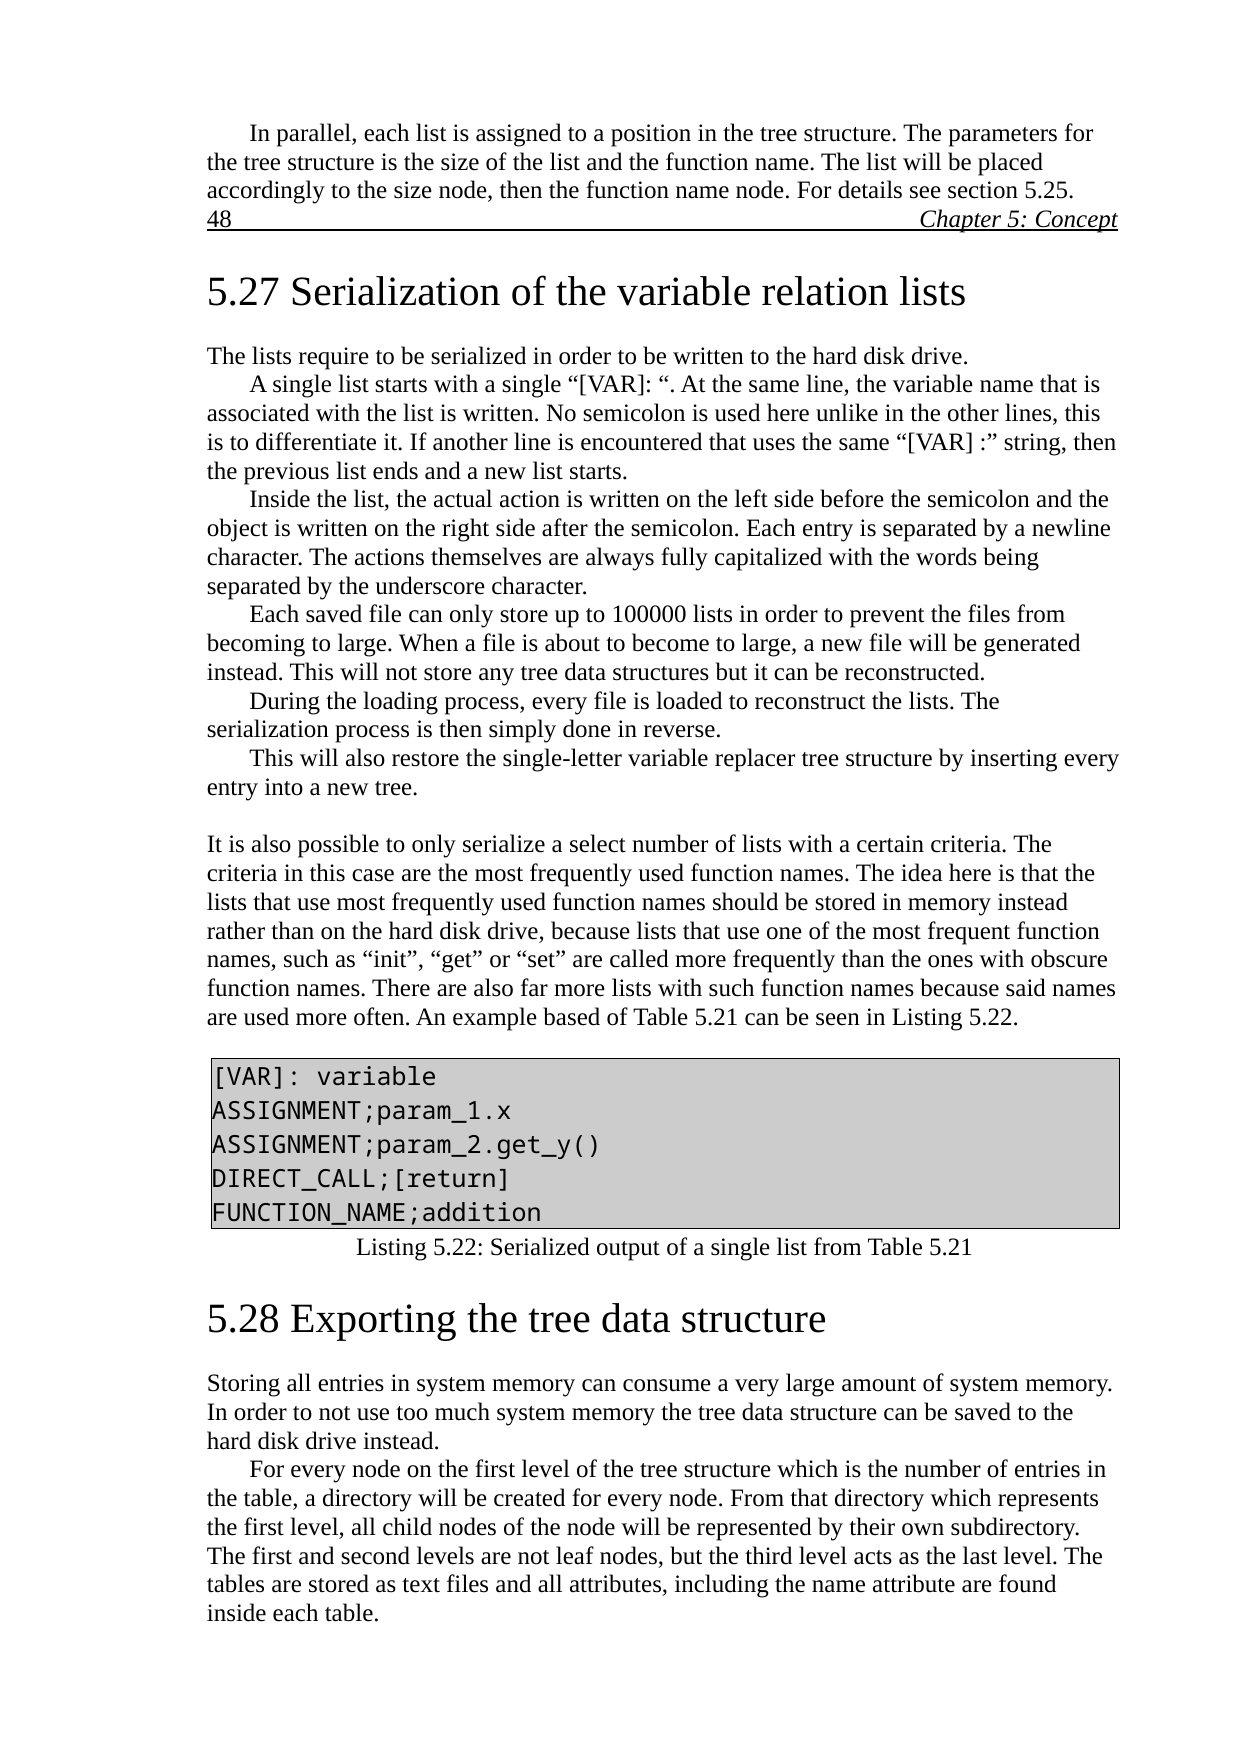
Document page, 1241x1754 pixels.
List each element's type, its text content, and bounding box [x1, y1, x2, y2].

text Each saved file can only store up to 100000 lists in order to prevent the files from becoming to large. When a file is about to become to large, a new file will be generated instead. This will not store any tree data structures but it can be reconstructed. [207, 599, 1122, 686]
text During the loading process, every file is loaded to reconstruct the lists. The serialization process is then simply done in reverse. [207, 686, 1122, 743]
text Listing 5.22: Serialized output of a single list from Table 5.21 [207, 1203, 1122, 1261]
text In parallel, each list is assigned to a position in the tree structure. The parameters for the tree structure is the size of the list and the function name. The list will be placed accordingly to the size node, then the function name node. For details see section 5.25. [207, 118, 1122, 204]
text A single list starts with a single “[VAR]: “. At the same line, the variable name that is associated with the list is written. No semicolon is used here unlike in the other lines, this is to differentiate it. If another line is encountered that uses the same “[VAR] :” string, then the previous list ends and a new list starts. [207, 369, 1122, 484]
text The lists require to be serialized in order to be written to the hard disk drive. [207, 341, 1122, 369]
text 48 Chapter 5: Concept [207, 204, 1122, 233]
subtitle 5.28 Exporting the tree data structure [207, 1293, 1122, 1341]
text Inside the list, the actual action is written on the left side before the semicolon and the object is written on the right side after the semicolon. Each entry is separated by a newline character. The actions themselves are always fully capitalized with the words being separated by the underscore character. [207, 484, 1122, 599]
text For every node on the first level of the tree structure which is the number of entries in the table, a directory will be created for every node. From that directory which represents the first level, all child nodes of the node will be represented by their own subdirectory. The first and second levels are not leaf nodes, but the third level acts as the last level. The tables are stored as text files and all attributes, including the name attribute are found inside each table. [207, 1454, 1122, 1627]
subtitle 5.27 Serialization of the variable relation lists [207, 266, 1122, 314]
text This will also restore the single-letter variable replacer tree structure by inserting every entry into a new tree. [207, 743, 1122, 801]
text It is also possible to only serialize a select number of lists with a certain criteria. The criteria in this case are the most frequently used function names. The idea here is that the lists that use most frequently used function names should be stored in memory instead rather than on the hard disk drive, because lists that use one of the most frequent function names, such as “init”, “get” or “set” are called more frequently than the ones with obscure function names. There are also far more lists with such function names because said names are used more often. An example based of Table 5.21 can be seen in Listing 5.22. [207, 829, 1122, 1031]
text Storing all entries in system memory can consume a very large amount of system memory. In order to not use too much system memory the tree data structure can be saved to the hard disk drive instead. [207, 1368, 1122, 1454]
